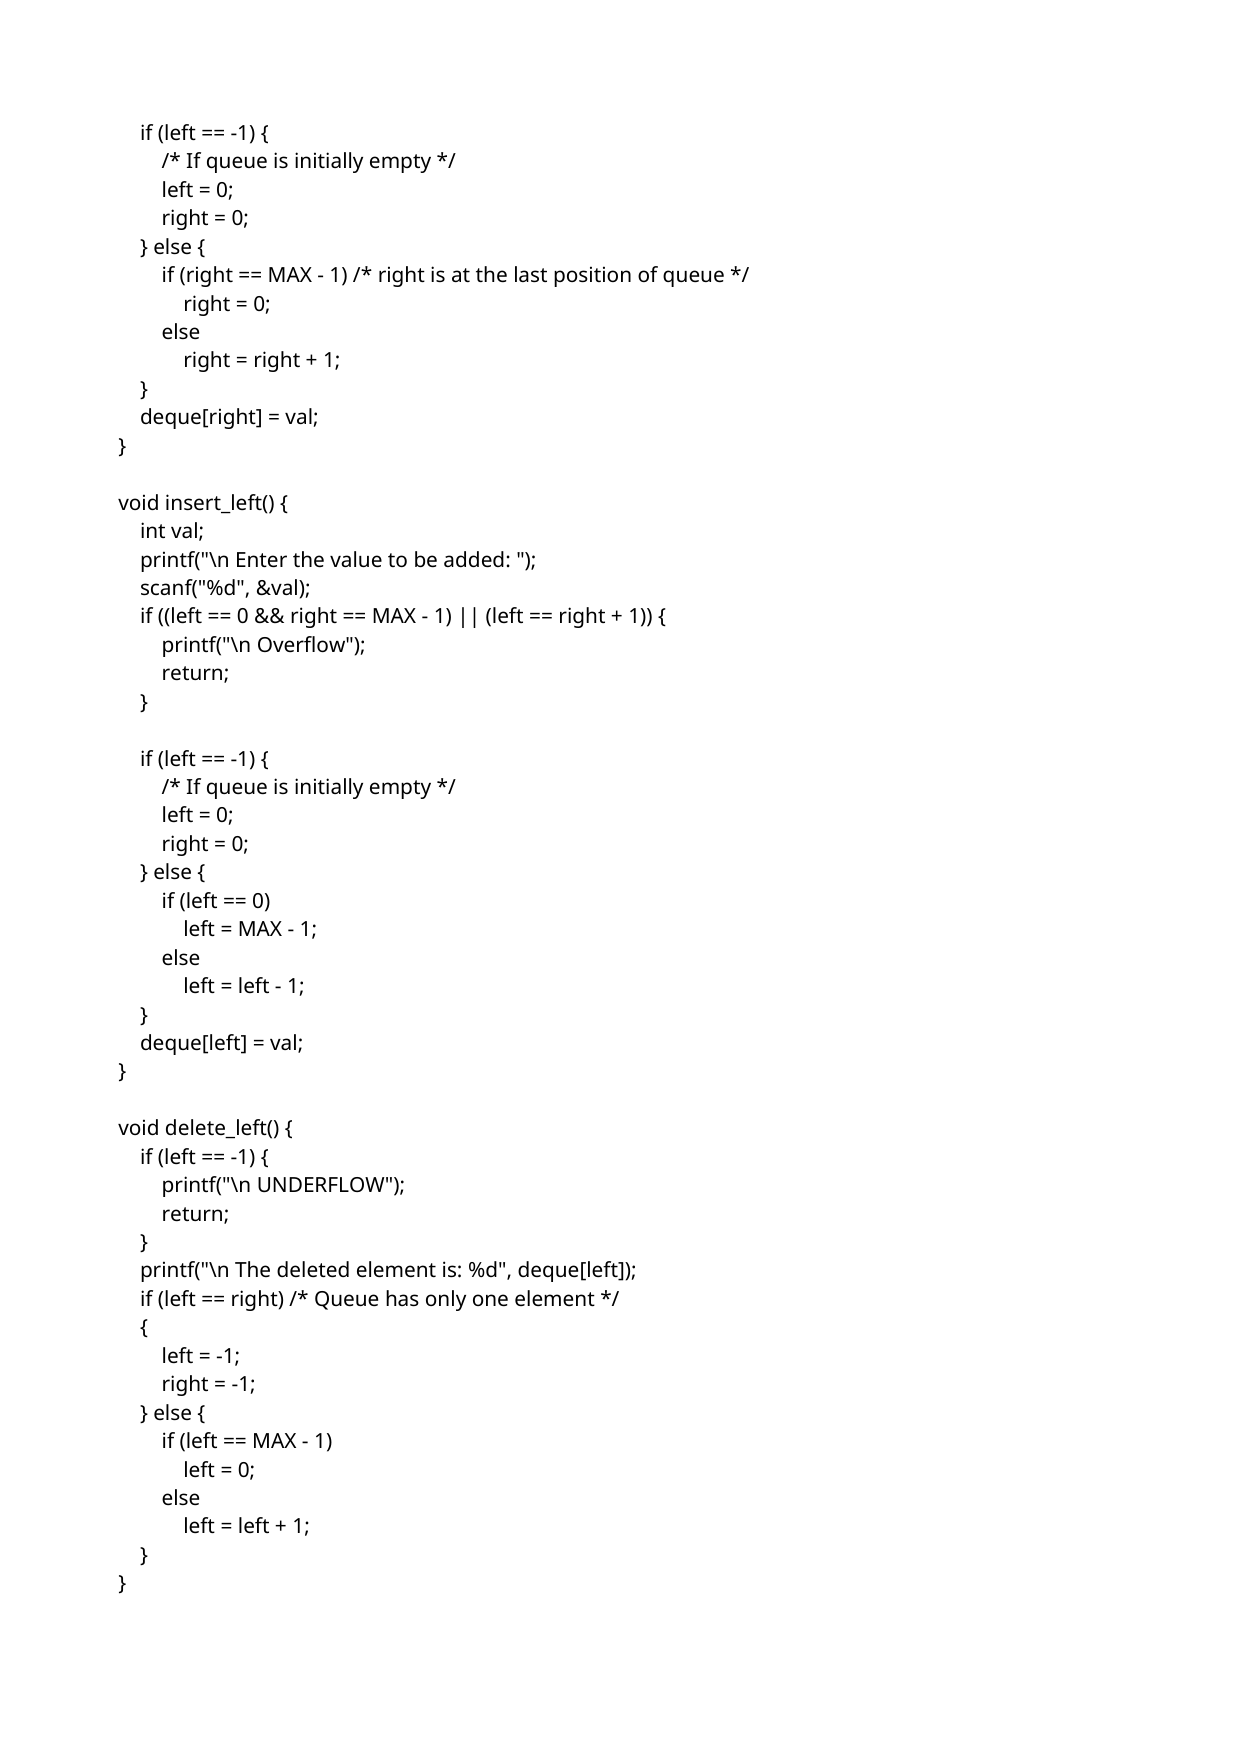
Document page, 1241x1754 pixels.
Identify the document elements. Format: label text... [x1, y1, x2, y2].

text { [118, 1312, 1122, 1341]
text left = 0; [118, 175, 1122, 203]
text void insert_left() { [118, 488, 1122, 516]
text left = 0; [118, 801, 1122, 829]
text } else { [118, 857, 1122, 886]
text int val; [118, 516, 1122, 545]
text } [118, 1057, 1122, 1085]
text if (left == 0) [118, 886, 1122, 914]
text } else { [118, 1398, 1122, 1426]
text printf("\n Overflow"); [118, 630, 1122, 658]
text scanf("%d", &val); [118, 573, 1122, 602]
text void delete_left() { [118, 1113, 1122, 1142]
text deque[right] = val; [118, 402, 1122, 431]
text if ((left == 0 && right == MAX - 1) || (left == right + 1)) { [118, 602, 1122, 630]
text left = 0; [118, 1455, 1122, 1483]
text } [118, 1000, 1122, 1028]
text if (right == MAX - 1) /* right is at the last position of queue */ [118, 260, 1122, 289]
text printf("\n The deleted element is: %d", deque[left]); [118, 1256, 1122, 1284]
text if (left == -1) { [118, 1142, 1122, 1170]
text /* If queue is initially empty */ [118, 147, 1122, 175]
text } else { [118, 232, 1122, 260]
text else [118, 943, 1122, 971]
text right = right + 1; [118, 346, 1122, 374]
text left = -1; [118, 1341, 1122, 1369]
text return; [118, 658, 1122, 687]
text right = 0; [118, 203, 1122, 232]
text right = 0; [118, 829, 1122, 857]
text return; [118, 1199, 1122, 1227]
text else [118, 1483, 1122, 1512]
text left = left - 1; [118, 971, 1122, 1000]
text } [118, 1227, 1122, 1256]
text if (left == right) /* Queue has only one element */ [118, 1284, 1122, 1312]
text } [118, 687, 1122, 715]
text } [118, 374, 1122, 402]
text right = 0; [118, 289, 1122, 317]
text else [118, 317, 1122, 346]
text if (left == -1) { [118, 744, 1122, 772]
text printf("\n UNDERFLOW"); [118, 1170, 1122, 1199]
text } [118, 1540, 1122, 1568]
text } [118, 1568, 1122, 1597]
text deque[left] = val; [118, 1028, 1122, 1057]
text /* If queue is initially empty */ [118, 772, 1122, 801]
text if (left == -1) { [118, 118, 1122, 147]
text } [118, 431, 1122, 459]
text right = -1; [118, 1369, 1122, 1398]
text printf("\n Enter the value to be added: "); [118, 545, 1122, 573]
text left = left + 1; [118, 1512, 1122, 1540]
text if (left == MAX - 1) [118, 1426, 1122, 1455]
text left = MAX - 1; [118, 914, 1122, 943]
